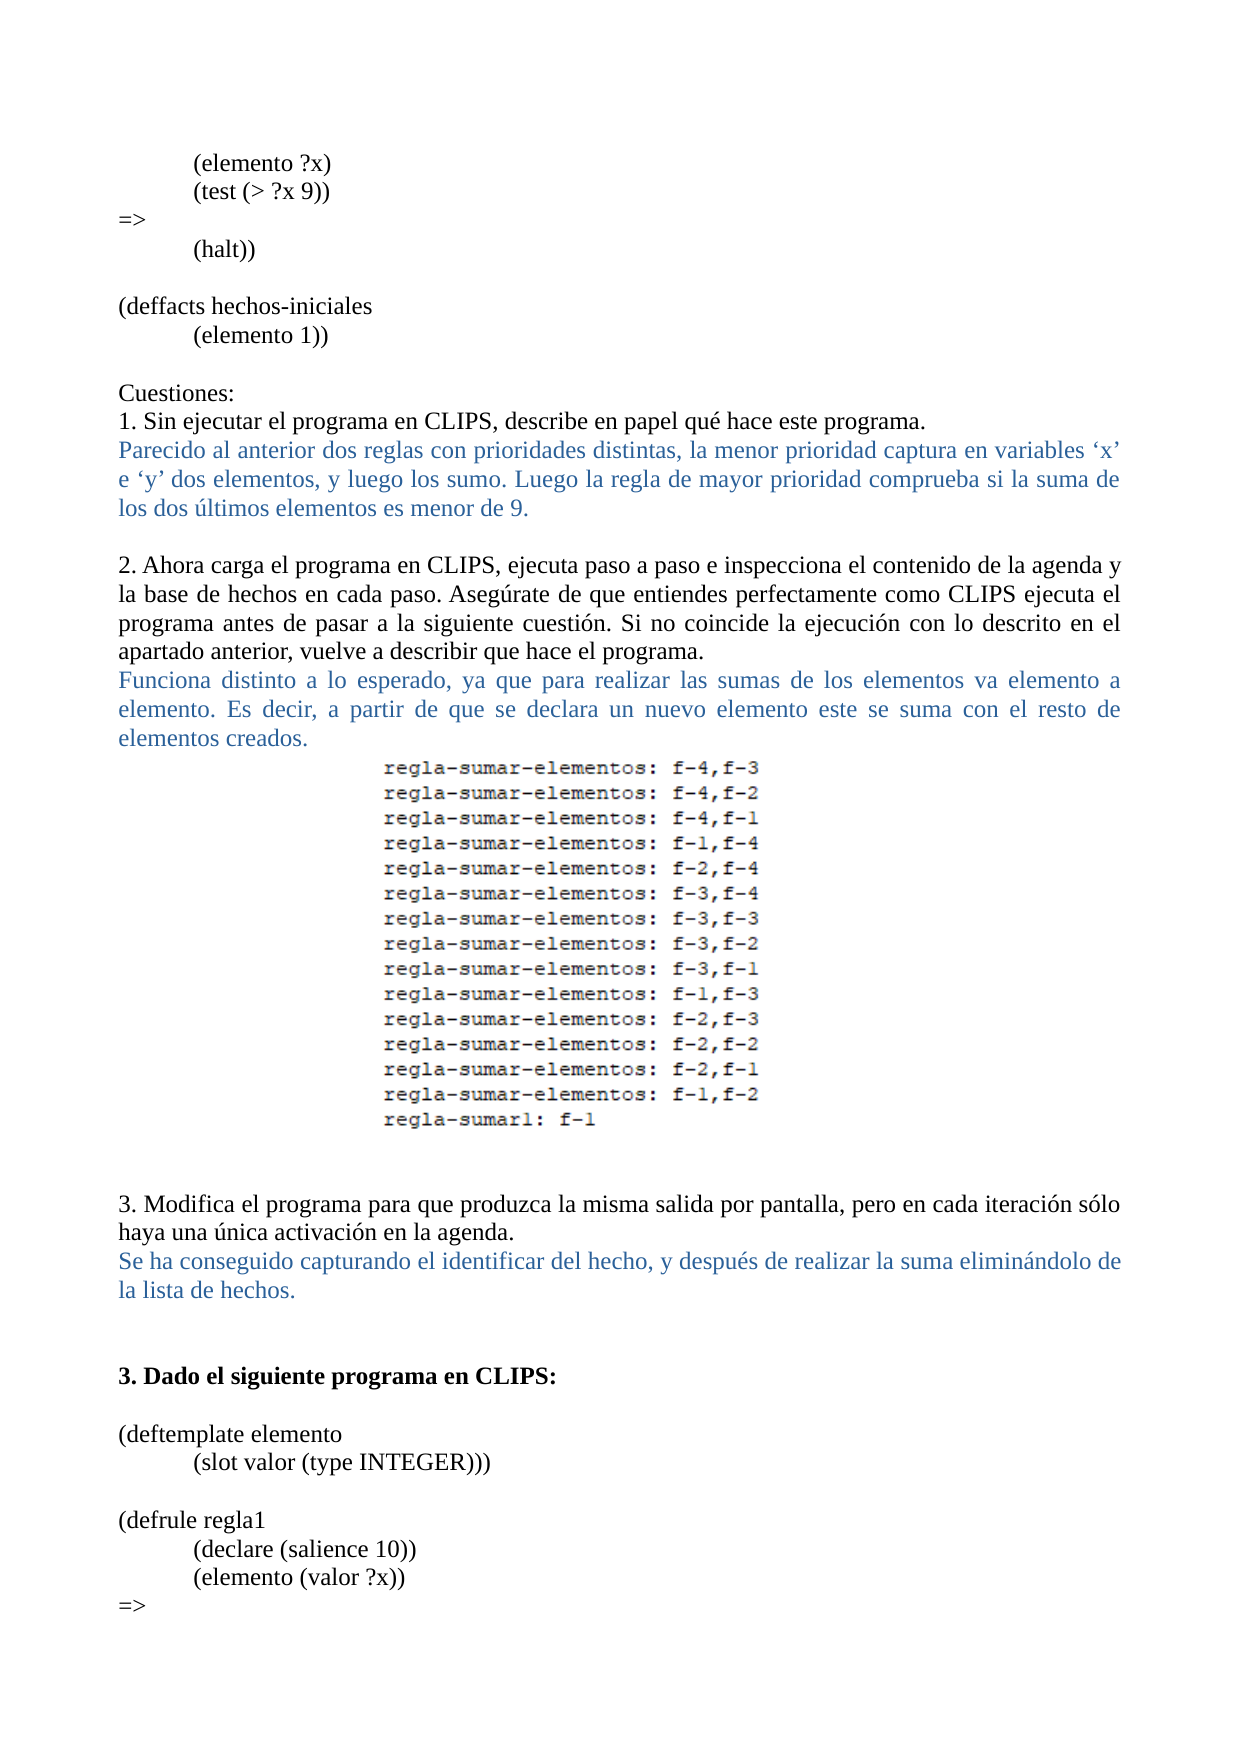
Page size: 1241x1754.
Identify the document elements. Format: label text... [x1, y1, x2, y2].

text Cuestiones: [118, 378, 1122, 406]
text => [118, 1591, 1122, 1620]
text (deftemplate elemento [118, 1419, 1122, 1447]
text (halt)) [118, 234, 1122, 263]
text (elemento 1)) [118, 320, 1122, 349]
text 2. Ahora carga el programa en CLIPS, ejecuta paso a paso e inspecciona el contenido de la agenda y la base de hechos en cada paso. Asegúrate de que entiendes perfectamente como CLIPS ejecuta el programa antes de pasar a la siguiente cuestión. Si no coincide la ejecución con lo descrito en el apartado anterior, vuelve a describir que hace el programa. [118, 550, 1122, 665]
text Se ha conseguido capturando el identificar del hecho, y después de realizar la suma eliminándolo de la lista de hechos. [118, 1246, 1122, 1304]
text (declare (salience 10)) [118, 1534, 1122, 1562]
text 3. Modifica el programa para que produzca la misma salida por pantalla, pero en cada iteración sólo haya una única activación en la agenda. [118, 1189, 1122, 1246]
text (deffacts hechos-iniciales [118, 291, 1122, 320]
text 1. Sin ejecutar el programa en CLIPS, describe en papel qué hace este programa. [118, 406, 1122, 435]
text (elemento ?x) [118, 148, 1122, 176]
picture [374, 761, 821, 1132]
text (test (> ?x 9)) [118, 176, 1122, 205]
text (elemento (valor ?x)) [118, 1562, 1122, 1591]
text => [118, 205, 1122, 234]
text (defrule regla1 [118, 1505, 1122, 1534]
text Parecido al anterior dos reglas con prioridades distintas, la menor prioridad captura en variables ‘x’ e ‘y’ dos elementos, y luego los sumo. Luego la regla de mayor prioridad comprueba si la suma de los dos últimos elementos es menor de 9. [118, 435, 1122, 521]
text Funciona distinto a lo esperado, ya que para realizar las sumas de los elementos va elemento a elemento. Es decir, a partir de que se declara un nuevo elemento este se suma con el resto de elementos creados. [118, 665, 1122, 751]
text 3. Dado el siguiente programa en CLIPS: [118, 1361, 1122, 1390]
text (slot valor (type INTEGER))) [118, 1447, 1122, 1476]
